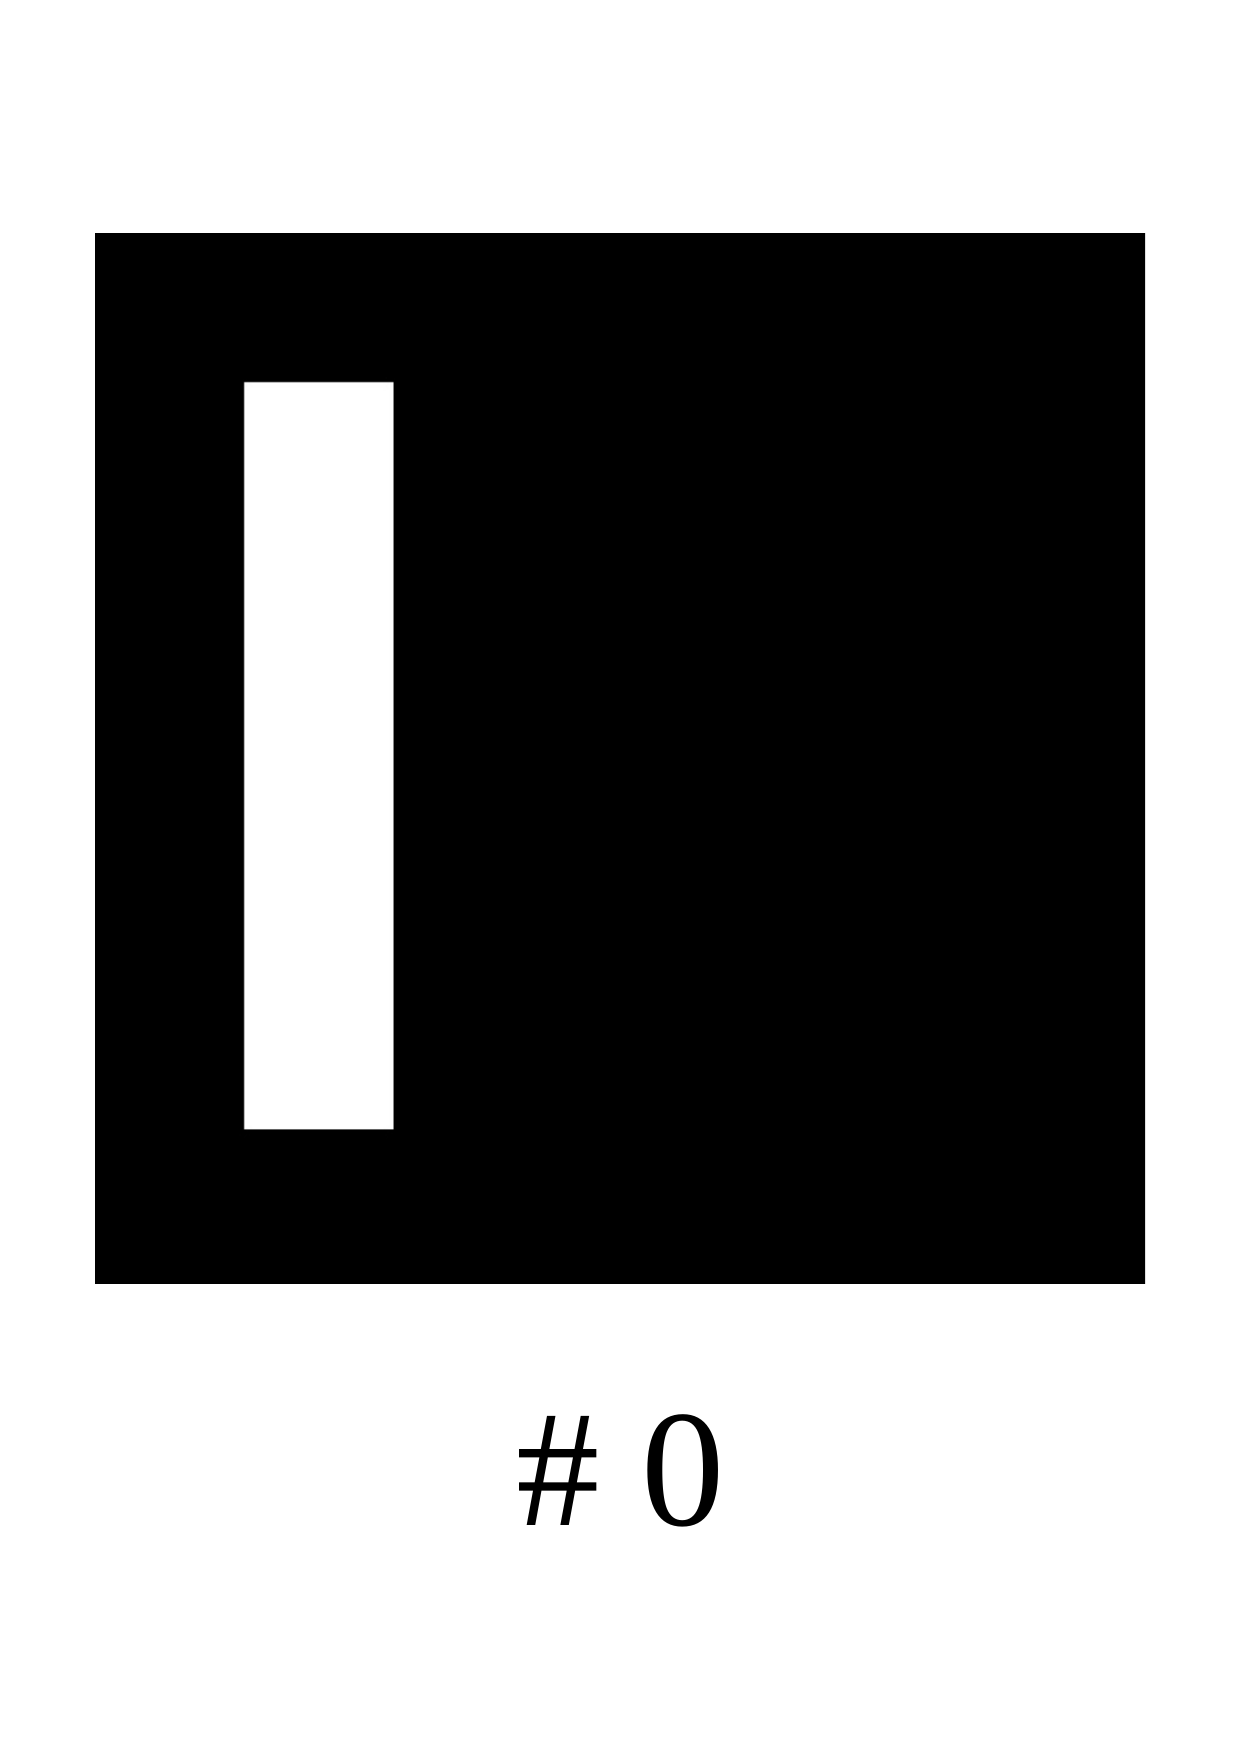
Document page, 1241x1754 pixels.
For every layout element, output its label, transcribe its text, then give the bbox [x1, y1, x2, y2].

text # 0 [118, 1370, 1122, 1562]
picture [95, 233, 1146, 1284]
